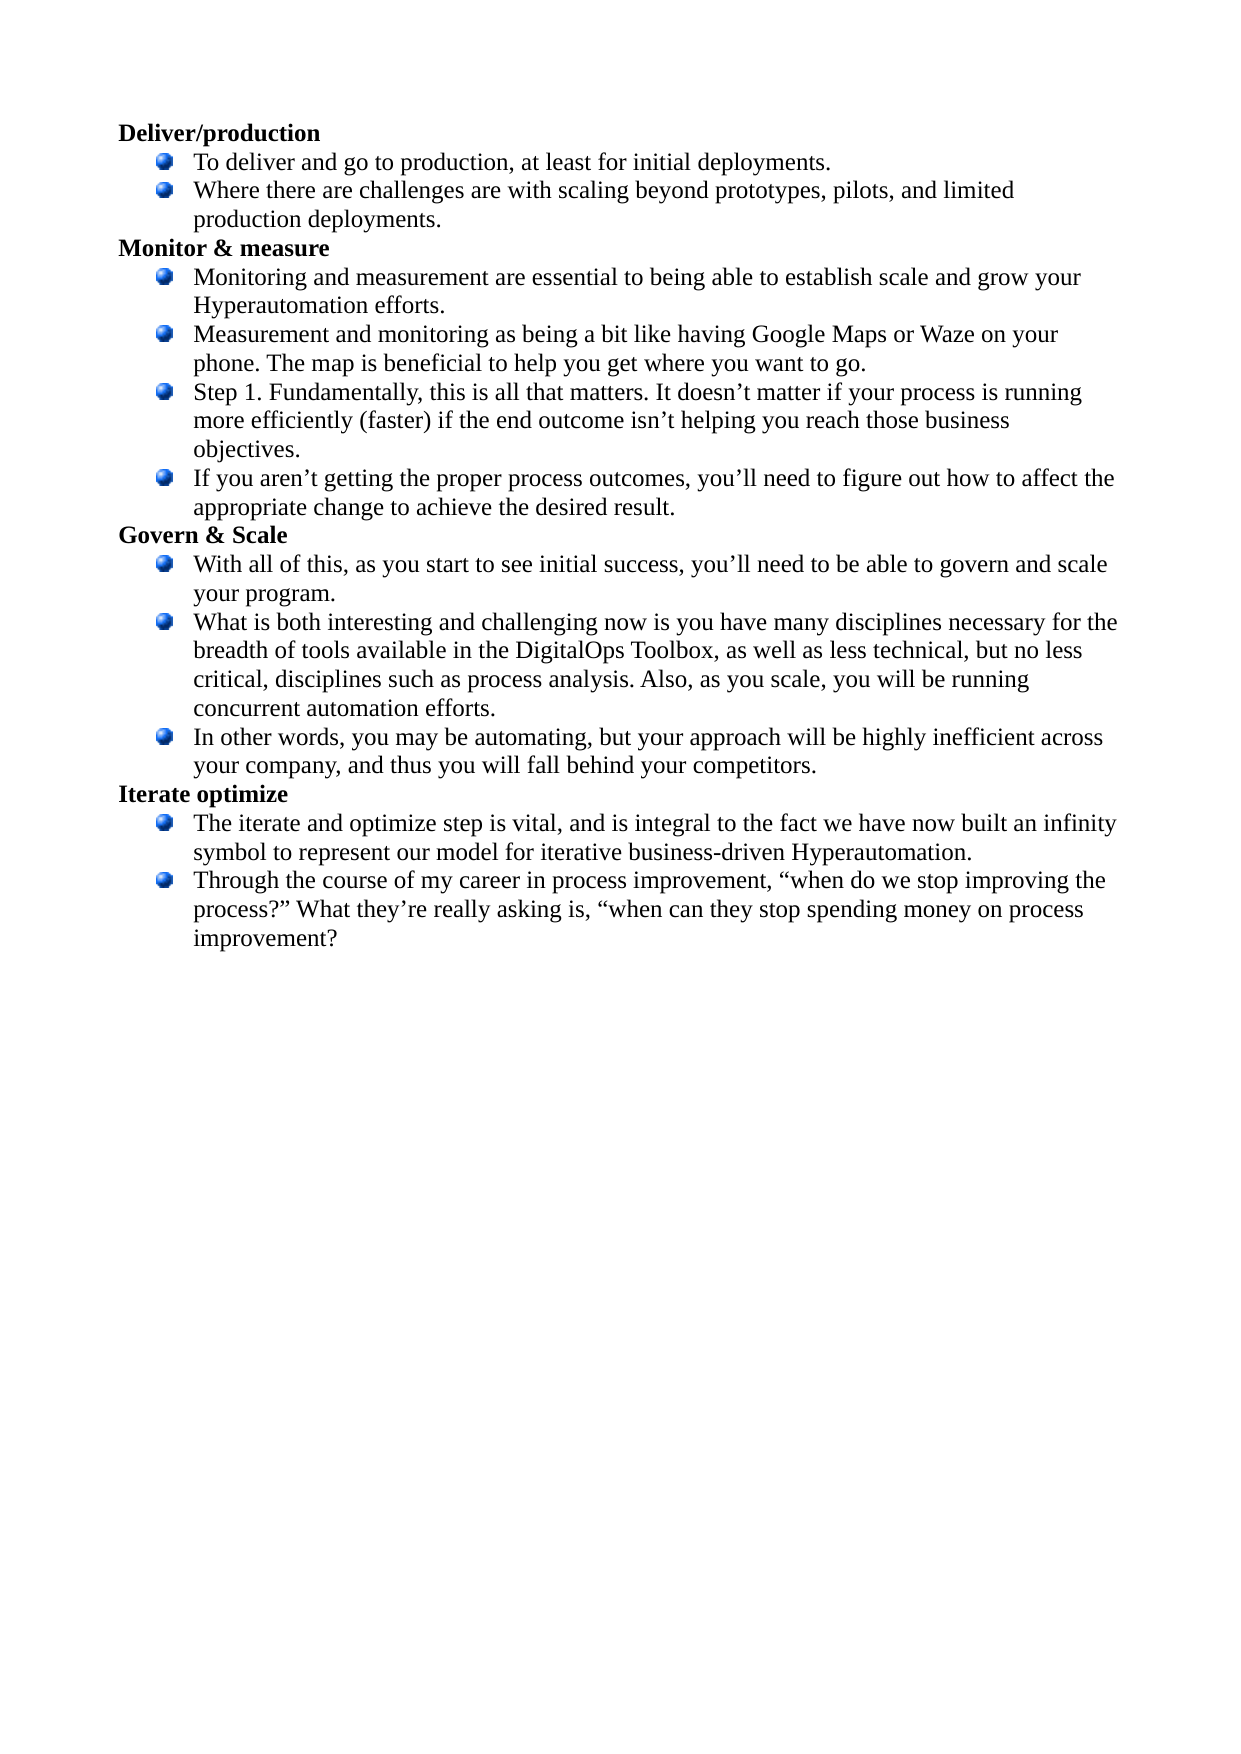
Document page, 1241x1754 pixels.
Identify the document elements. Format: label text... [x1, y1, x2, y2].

picture [156, 383, 173, 400]
picture [156, 469, 173, 486]
text Deliver/production [118, 118, 1122, 147]
list Monitoring and measurement are essential to being able to establish scale and grow your Hyperautomation efforts. [156, 262, 1122, 319]
list With all of this, as you start to see initial success, you’ll need to be able to govern and scale your program. [156, 549, 1122, 607]
list Measurement and monitoring as being a bit like having Google Maps or Waze on your phone. The map is beneficial to help you get where you want to go. [156, 319, 1122, 377]
picture [156, 555, 173, 572]
list In other words, you may be automating, but your approach will be highly inefficient across your company, and thus you will fall behind your competitors. [156, 722, 1122, 779]
picture [156, 268, 173, 285]
list The iterate and optimize step is vital, and is integral to the fact we have now built an infinity symbol to represent our model for iterative business-driven Hyperautomation. [156, 808, 1122, 866]
picture [156, 872, 173, 888]
text Govern & Scale [118, 521, 1122, 549]
picture [156, 613, 173, 630]
picture [156, 182, 173, 198]
list What is both interesting and challenging now is you have many disciplines necessary for the breadth of tools available in the DigitalOps Toolbox, as well as less technical, but no less critical, disciplines such as process analysis. Also, as you scale, you will be running concurrent automation efforts. [156, 607, 1122, 722]
text Monitor & measure [118, 233, 1122, 262]
list Where there are challenges are with scaling beyond prototypes, pilots, and limited production deployments. [156, 176, 1122, 233]
list If you aren’t getting the proper process outcomes, you’ll need to figure out how to affect the appropriate change to achieve the desired result. [156, 463, 1122, 521]
picture [156, 728, 173, 745]
text Iterate optimize [118, 779, 1122, 808]
picture [156, 153, 173, 170]
list To deliver and go to production, at least for initial deployments. [156, 147, 1122, 176]
picture [156, 814, 173, 831]
list Step 1. Fundamentally, this is all that matters. It doesn’t matter if your process is running more efficiently (faster) if the end outcome isn’t helping you reach those business objectives. [156, 377, 1122, 463]
picture [156, 325, 173, 342]
list Through the course of my career in process improvement, “when do we stop improving the process?” What they’re really asking is, “when can they stop spending money on process improvement? [156, 866, 1122, 952]
